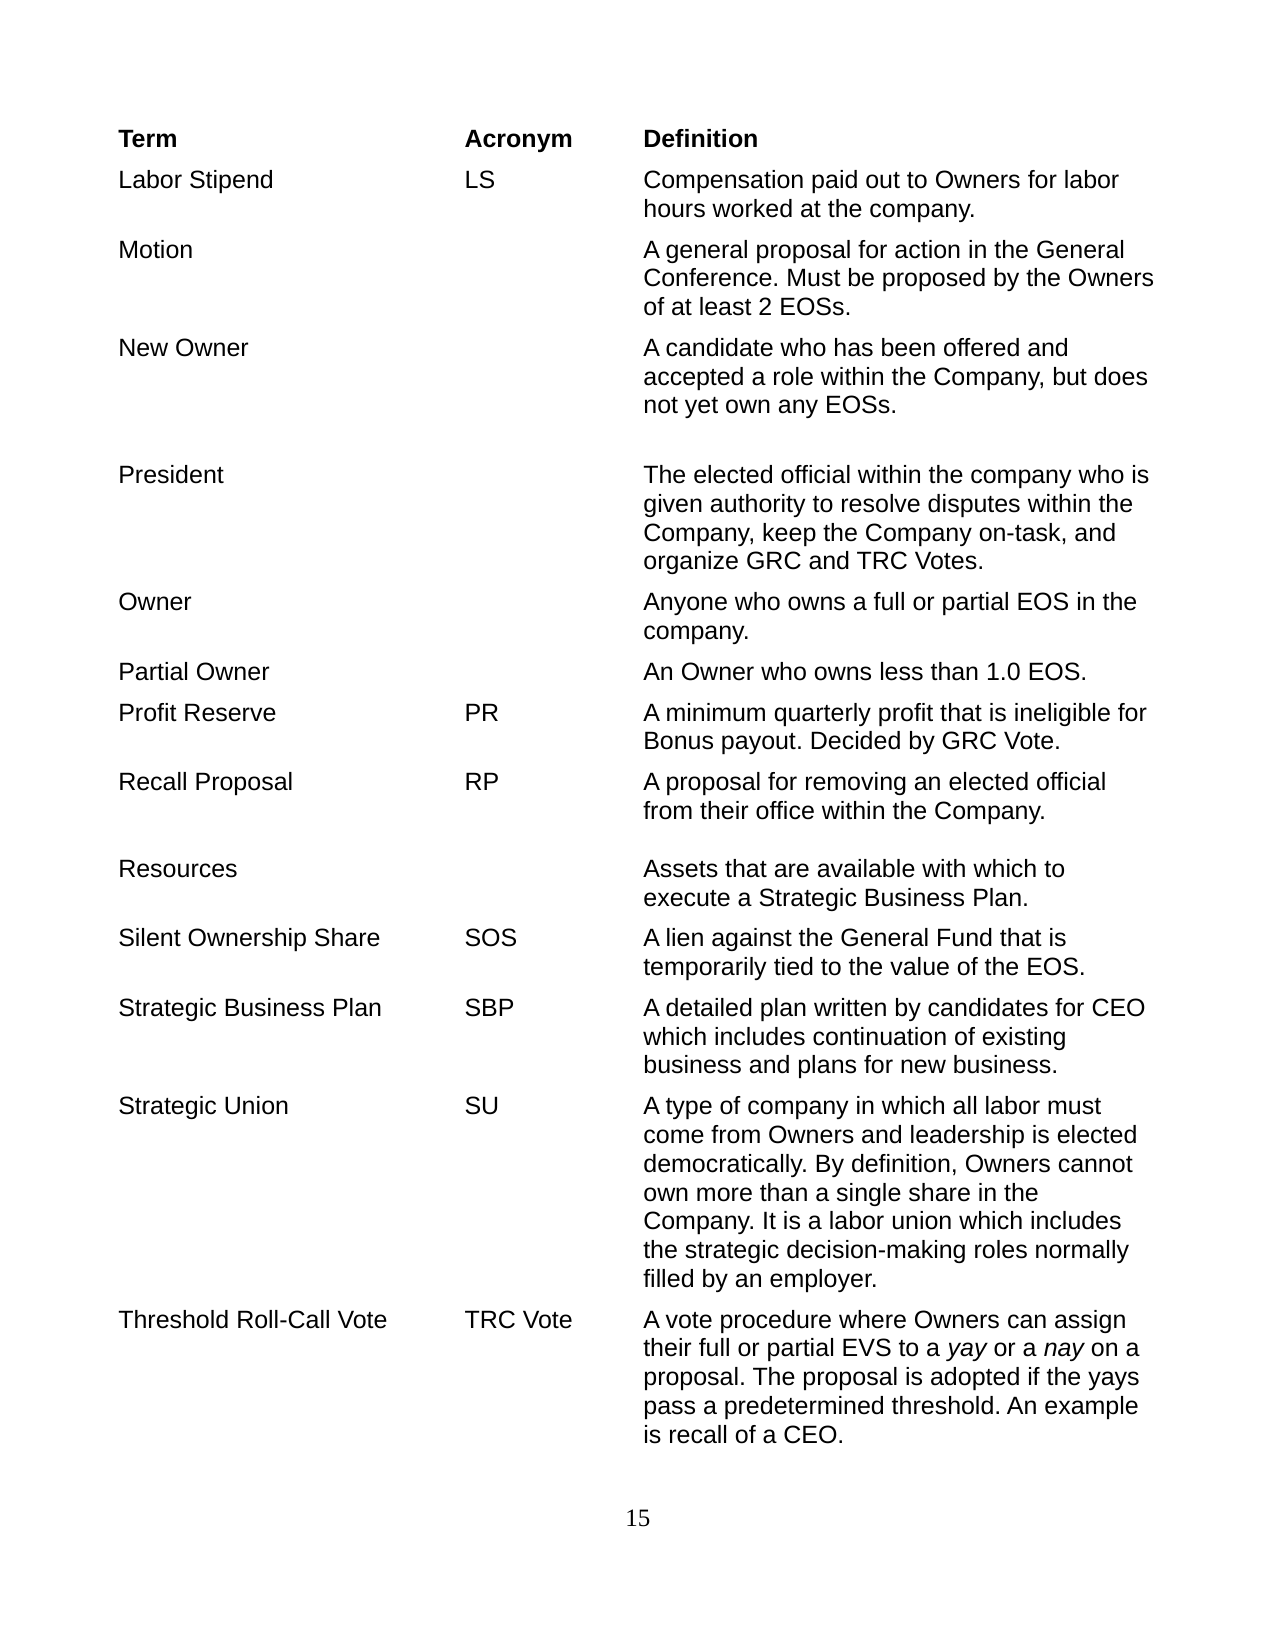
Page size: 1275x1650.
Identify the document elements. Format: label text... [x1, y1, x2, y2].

table_cell Assets that are available with which to execute a Strategic Business Plan. [643, 848, 1157, 917]
table_cell Definition [643, 118, 1157, 159]
table_cell SU [464, 1085, 643, 1299]
table_cell Recall Proposal [118, 761, 464, 848]
table_cell [464, 454, 643, 581]
table_cell A detailed plan written by candidates for CEO which includes continuation of existing business and plans for new business. [643, 987, 1157, 1085]
table_cell LS [464, 159, 643, 228]
table_cell PR [464, 691, 643, 761]
table_cell Threshold Roll-Call Vote [118, 1299, 464, 1454]
table_cell [464, 651, 643, 691]
table_cell Compensation paid out to Owners for labor hours worked at the company. [643, 159, 1157, 228]
table_cell Strategic Business Plan [118, 987, 464, 1085]
table_cell A minimum quarterly profit that is ineligible for Bonus payout. Decided by GRC Vote. [643, 691, 1157, 761]
table_cell RP [464, 761, 643, 848]
table_cell [464, 229, 643, 327]
table_cell [464, 848, 643, 917]
table_cell Labor Stipend [118, 159, 464, 228]
table_cell A type of company in which all labor must come from Owners and leadership is elected democratically. By definition, Owners cannot own more than a single share in the Company. It is a labor union which includes the strategic decision-making roles normally filled by an employer. [643, 1085, 1157, 1299]
table_cell Owner [118, 581, 464, 651]
table_cell SOS [464, 918, 643, 987]
table_cell TRC Vote [464, 1299, 643, 1454]
table_cell A candidate who has been offered and accepted a role within the Company, but does not yet own any EOSs. [643, 327, 1157, 454]
table_cell Acronym [464, 118, 643, 159]
table_cell An Owner who owns less than 1.0 EOS. [643, 651, 1157, 691]
table_cell Anyone who owns a full or partial EOS in the company. [643, 581, 1157, 651]
table_cell Term [118, 118, 464, 159]
table_cell The elected official within the company who is given authority to resolve disputes within the Company, keep the Company on-task, and organize GRC and TRC Votes. [643, 454, 1157, 581]
table_cell Motion [118, 229, 464, 327]
table_cell SBP [464, 987, 643, 1085]
table_cell President [118, 454, 464, 581]
table_cell Profit Reserve [118, 691, 464, 761]
table_cell New Owner [118, 327, 464, 454]
table_cell Partial Owner [118, 651, 464, 691]
table_cell Silent Ownership Share [118, 918, 464, 987]
table_cell A vote procedure where Owners can assign their full or partial EVS to a yay or a nay on a proposal. The proposal is adopted if the yays pass a predetermined threshold. An example is recall of a CEO. [643, 1299, 1157, 1454]
table_cell A lien against the General Fund that is temporarily tied to the value of the EOS. [643, 918, 1157, 987]
table_cell Strategic Union [118, 1085, 464, 1299]
table_cell [464, 581, 643, 651]
table_cell [464, 327, 643, 454]
table_cell Resources [118, 848, 464, 917]
table_cell A proposal for removing an elected official from their office within the Company. [643, 761, 1157, 848]
table_cell A general proposal for action in the General Conference. Must be proposed by the Owners of at least 2 EOSs. [643, 229, 1157, 327]
